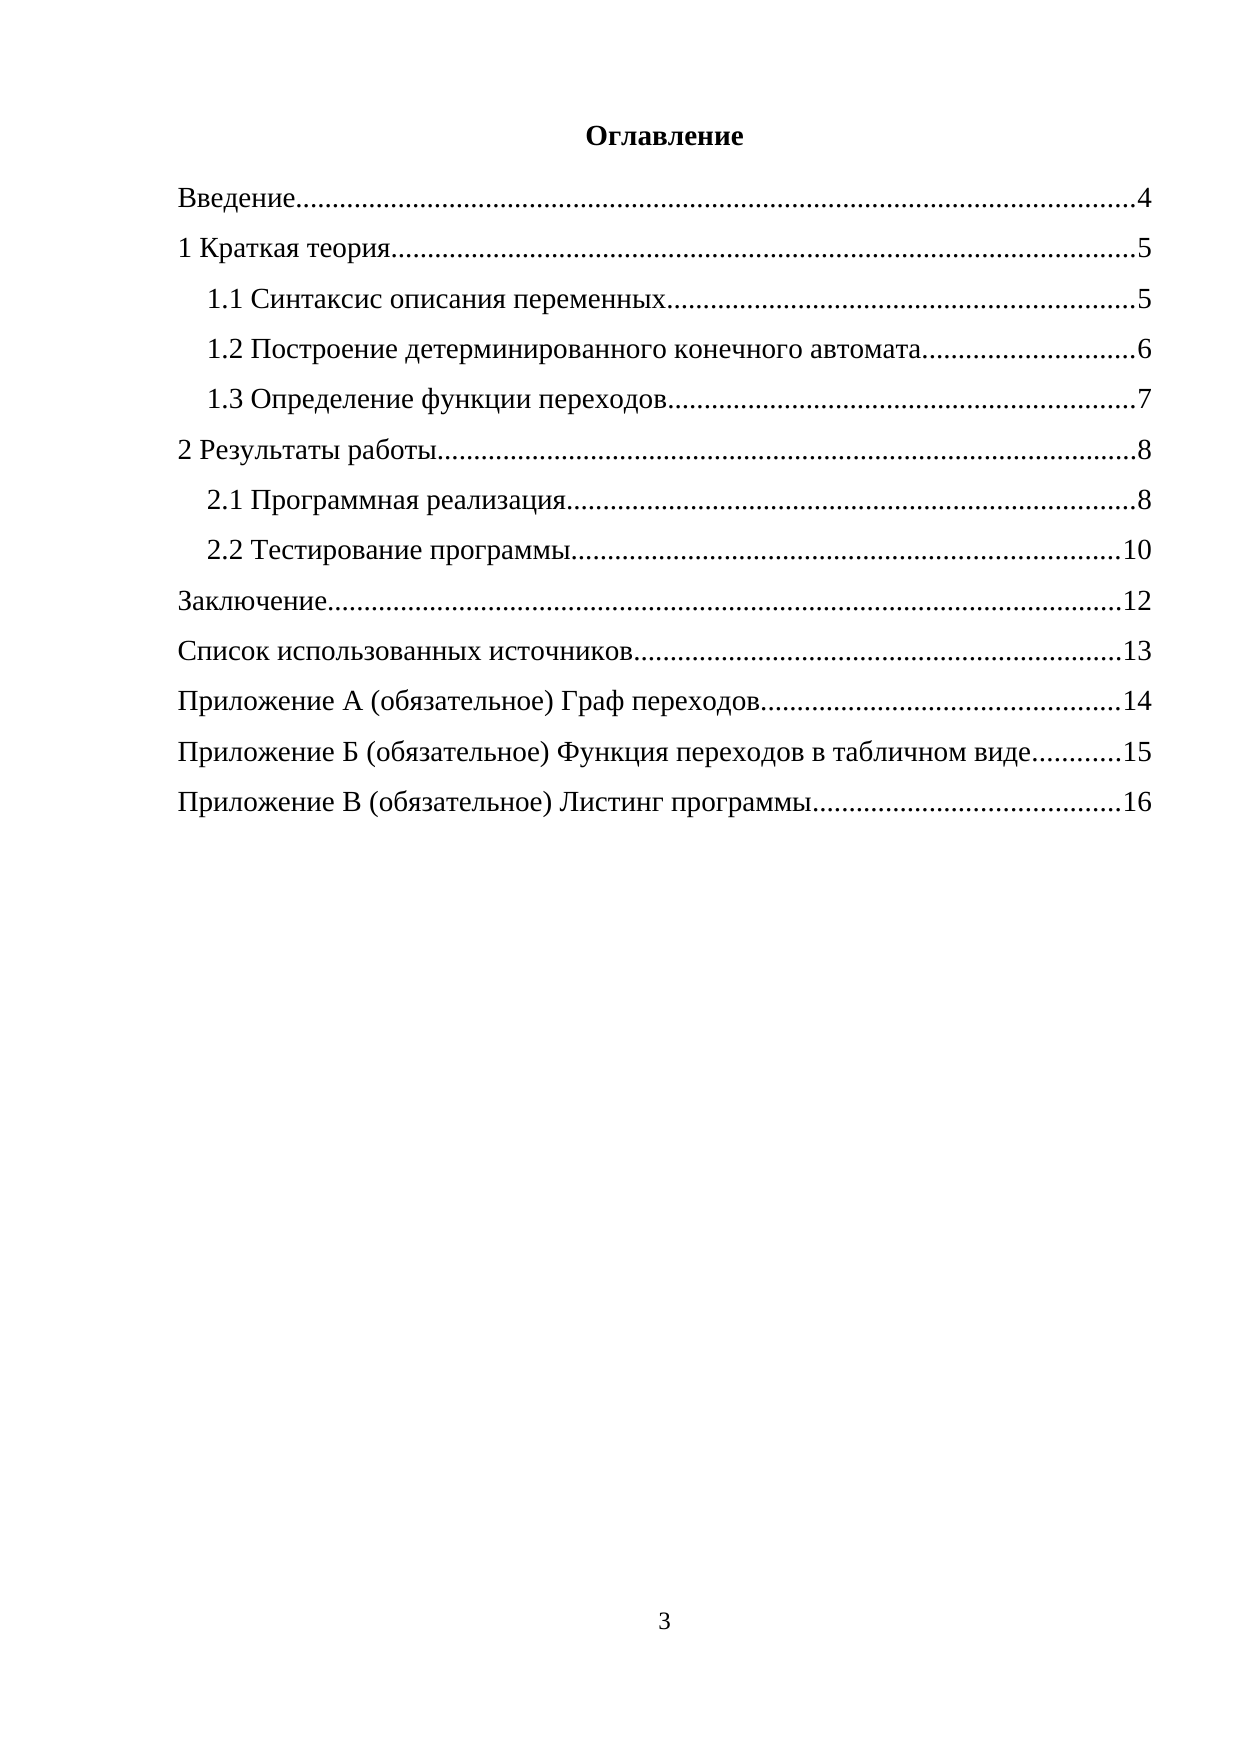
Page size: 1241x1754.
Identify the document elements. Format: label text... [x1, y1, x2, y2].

text 2 Результаты работы 8 [177, 432, 1152, 465]
text 1.2 Построение детерминированного конечного автомата 6 [207, 331, 1152, 365]
text Приложение В (обязательное) Листинг программы 16 [177, 784, 1152, 817]
text Приложение А (обязательное) Граф переходов 14 [177, 683, 1152, 717]
subtitle Оглавление [177, 118, 1152, 152]
text Список использованных источников 13 [177, 633, 1152, 667]
text Заключение 12 [177, 583, 1152, 616]
text 1.1 Синтаксис описания переменных 5 [207, 281, 1152, 314]
text 2.2 Тестирование программы 10 [207, 532, 1152, 566]
text 1.3 Определение функции переходов 7 [207, 381, 1152, 415]
text Приложение Б (обязательное) Функция переходов в табличном виде 15 [177, 734, 1152, 767]
text 1 Краткая теория 5 [177, 231, 1152, 264]
text Введение 4 [177, 180, 1152, 214]
text 2.1 Программная реализация 8 [207, 482, 1152, 516]
